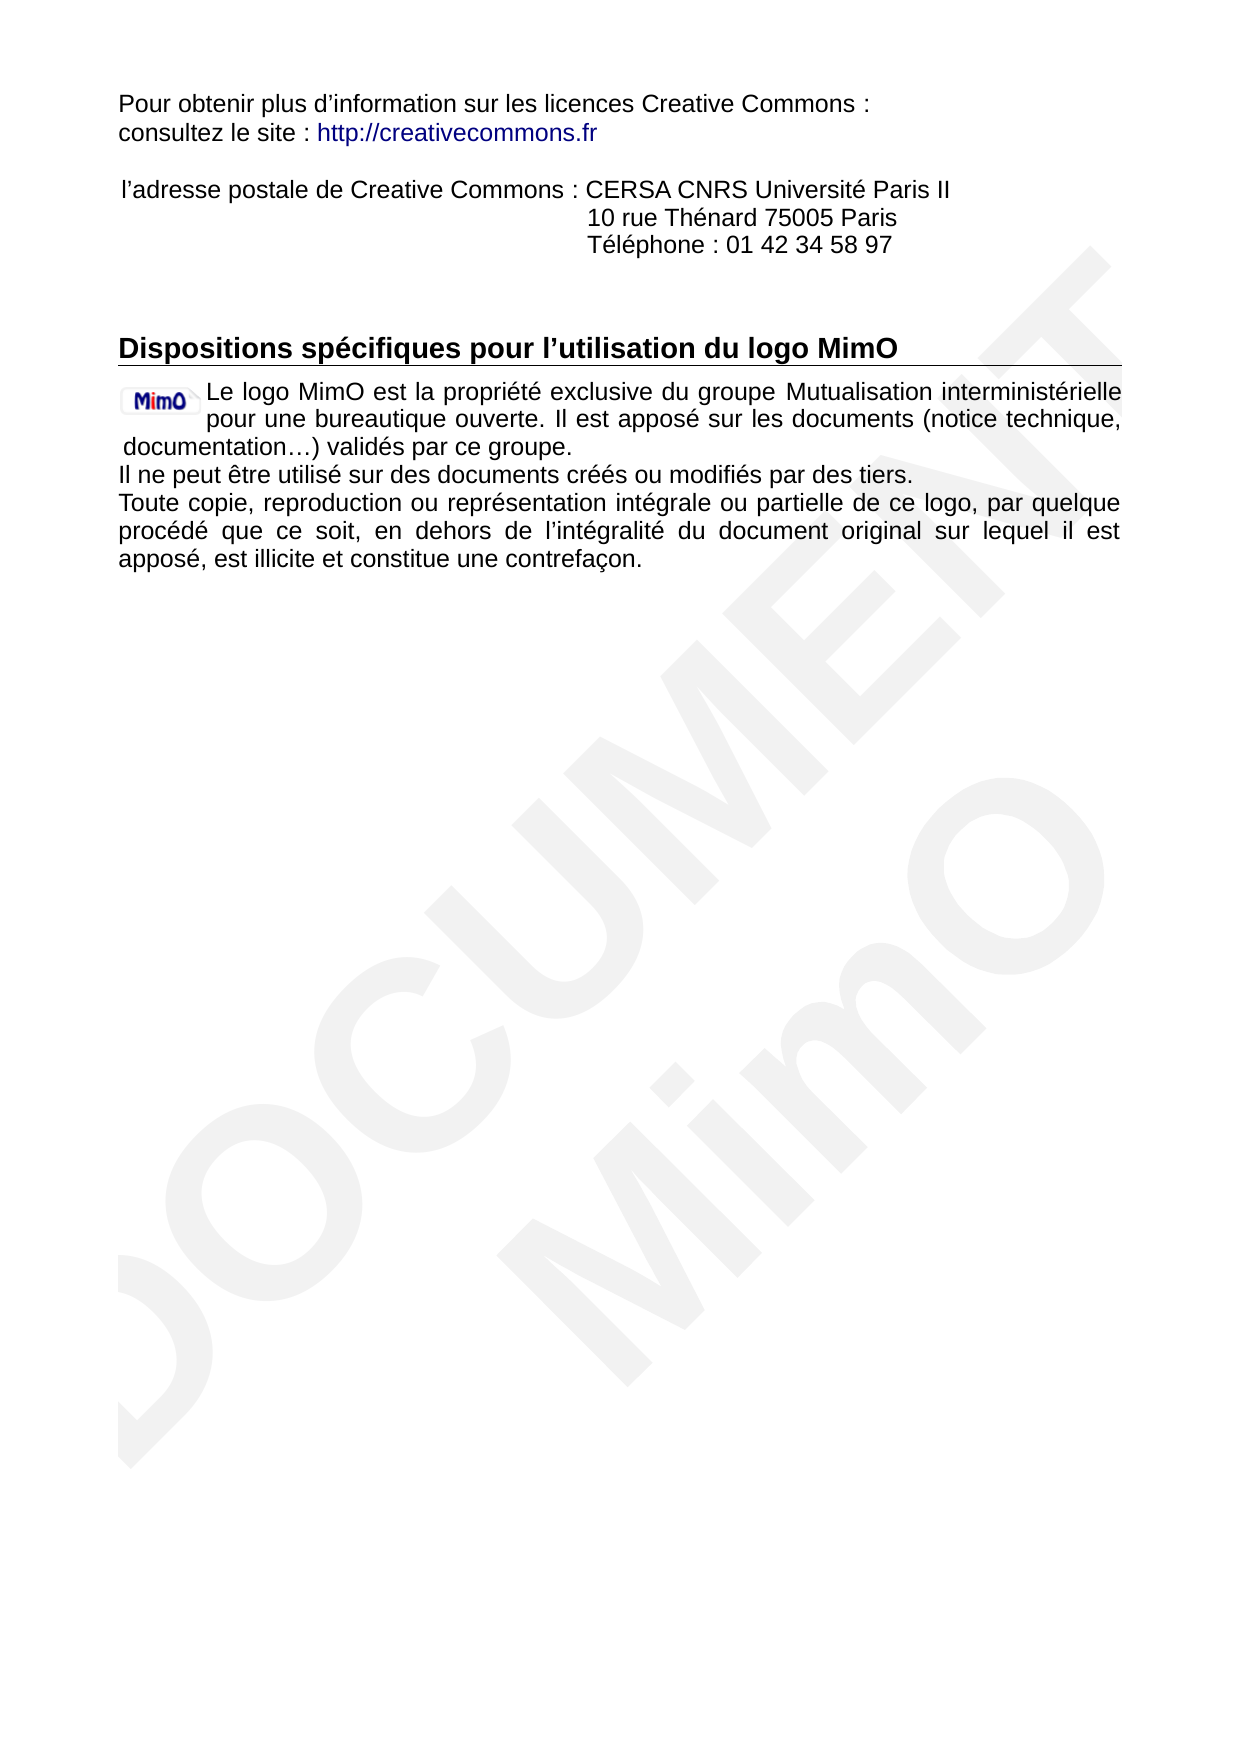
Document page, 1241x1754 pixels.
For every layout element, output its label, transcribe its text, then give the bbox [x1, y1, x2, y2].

text Pour obtenir plus d’information sur les licences Creative Commons : [118, 88, 1122, 118]
text Il ne peut être utilisé sur des documents créés ou modifiés par des tiers. [118, 461, 1122, 489]
text Toute copie, reproduction ou représentation intégrale ou partielle de ce logo, par quelque procédé que ce soit, en dehors de l’intégralité du document original sur lequel il est apposé, est illicite et constitue une contrefaçon. [118, 489, 1122, 573]
text consultez le site : http://creativecommons.fr [118, 118, 1122, 147]
text l’adresse postale de Creative Commons : CERSA CNRS Université Paris II 10 rue Thénard 75005 Paris Téléphone : 01 42 34 58 97 [121, 175, 1122, 259]
text Le logo MimO est la propriété exclusive du groupe Mutualisation interministérielle pour une bureautique ouverte. Il est apposé sur les documents (notice technique, documentation…) validés par ce groupe. [123, 377, 1122, 461]
picture [120, 387, 202, 415]
text Dispositions spécifiques pour l’utilisation du logo MimO [118, 332, 1122, 365]
